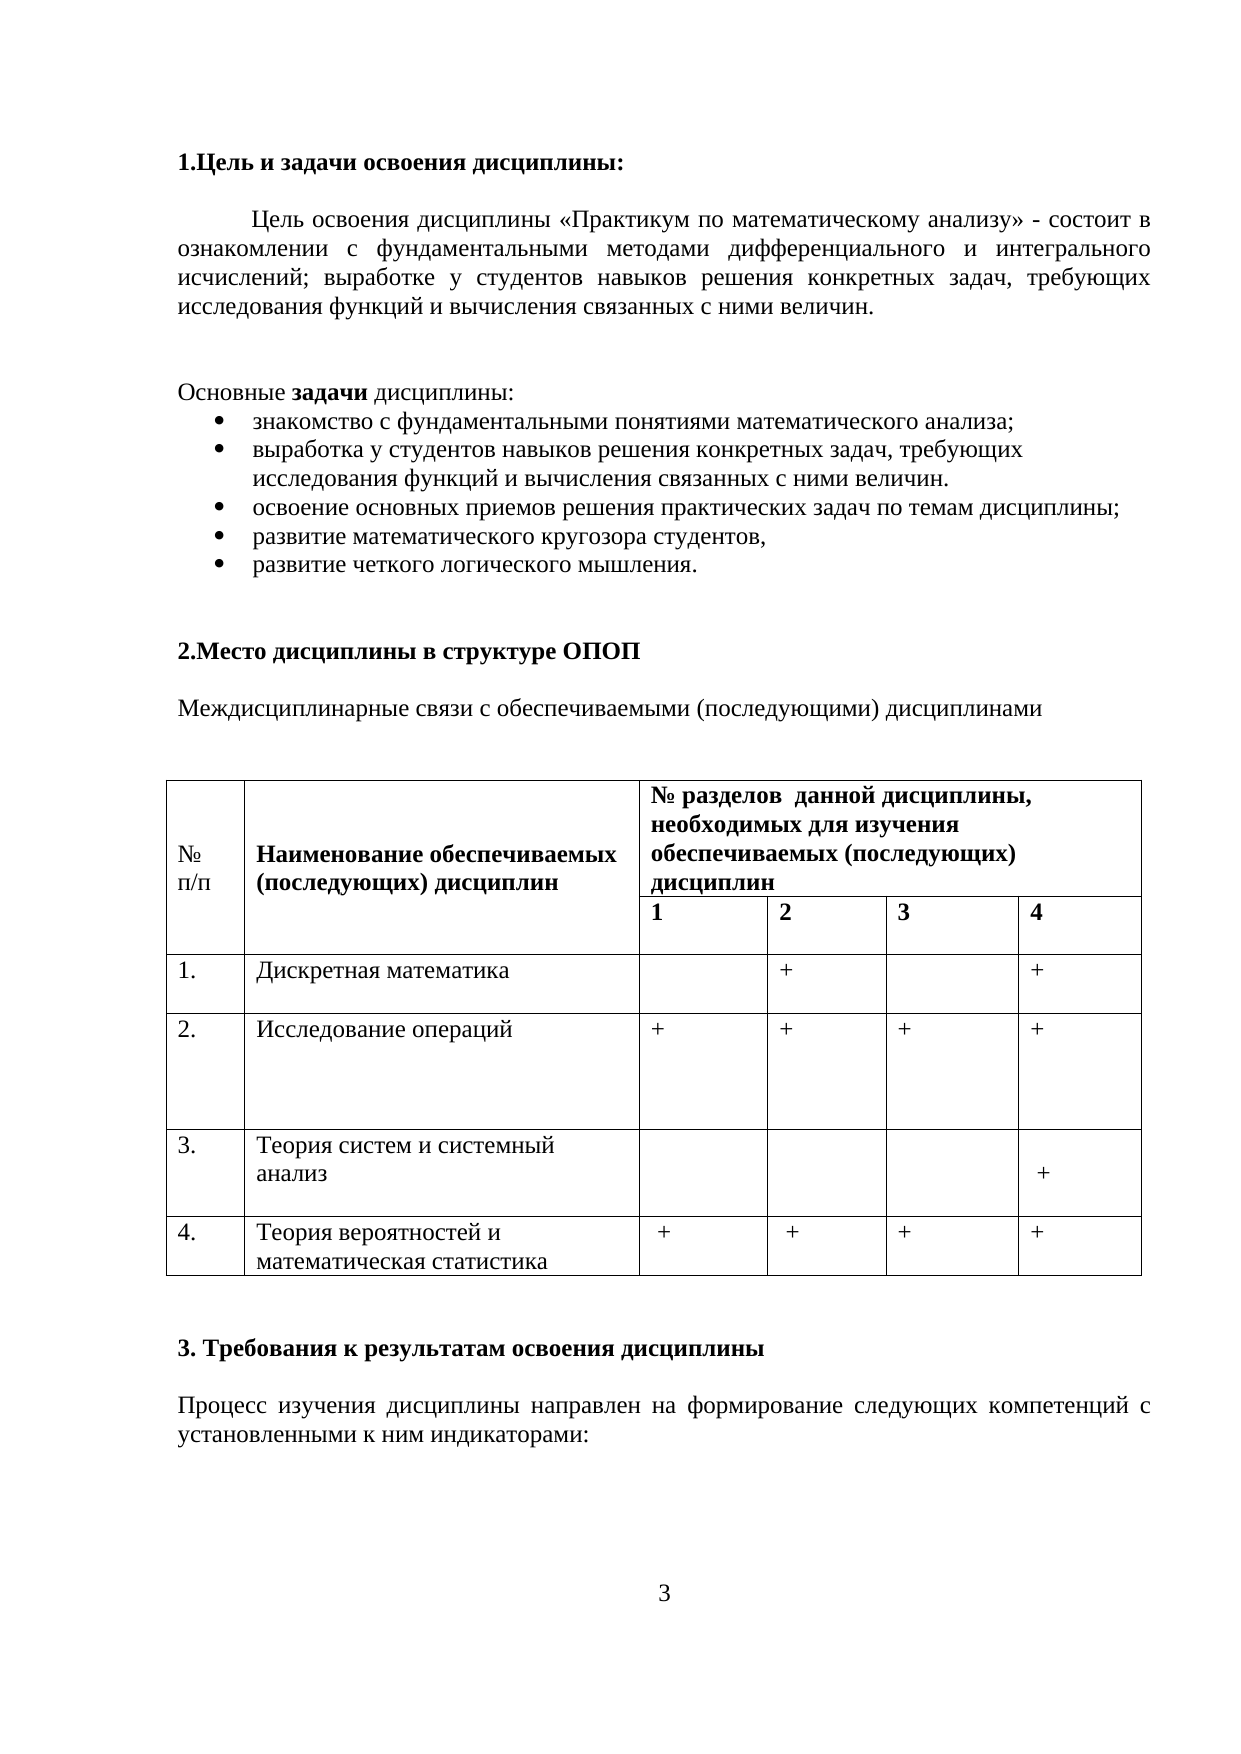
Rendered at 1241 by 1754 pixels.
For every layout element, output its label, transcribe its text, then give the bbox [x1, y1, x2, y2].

text 3. Требования к результатам освоения дисциплины [177, 1333, 1152, 1362]
table_cell 1 [640, 897, 767, 954]
table_cell 1. [167, 955, 244, 1013]
table_header № п/п [167, 781, 244, 954]
table_cell + [887, 1217, 1018, 1274]
text 2.Место дисциплины в структуре ОПОП [177, 636, 1152, 664]
table_cell 3. [167, 1130, 244, 1216]
text Основные задачи дисциплины: [177, 377, 1152, 406]
list выработка у студентов навыков решения конкретных задач, требующих исследования функций и вычисления связанных с ними величин. [215, 434, 1152, 492]
table_header № разделов данной дисциплины, необходимых для изучения обеспечиваемых (последующих) дисциплин [640, 781, 1141, 896]
table_cell 4 [1019, 897, 1141, 954]
table_cell [640, 955, 767, 1013]
table_header Наименование обеспечиваемых (последующих) дисциплин [245, 781, 639, 954]
table_cell [887, 955, 1018, 1013]
table_cell [640, 1130, 767, 1216]
table_cell + [768, 1014, 886, 1129]
table_cell 3 [887, 897, 1018, 954]
table_cell [768, 1130, 886, 1216]
text Цель освоения дисциплины «Практикум по математическому анализу» - состоит в ознакомлении с фундаментальными методами дифференциального и интегрального исчислений; выработке у студентов навыков решения конкретных задач, требующих исследования функций и вычисления связанных с ними величин. [177, 204, 1152, 319]
table_cell Дискретная математика [245, 955, 639, 1013]
table_cell + [1019, 955, 1141, 1013]
table_cell Теория вероятностей и математическая статистика [245, 1217, 639, 1274]
text Междисциплинарные связи с обеспечиваемыми (последующими) дисциплинами [177, 693, 1152, 722]
table_cell + [887, 1014, 1018, 1129]
table_cell + [640, 1014, 767, 1129]
list освоение основных приемов решения практических задач по темам дисциплины; [215, 492, 1152, 521]
table_cell + [1019, 1217, 1141, 1274]
table_cell Исследование операций [245, 1014, 639, 1129]
table_cell [887, 1130, 1018, 1216]
list знакомство с фундаментальными понятиями математического анализа; [215, 406, 1152, 434]
table_cell + [768, 1217, 886, 1274]
table_cell + [768, 955, 886, 1013]
table_cell 4. [167, 1217, 244, 1274]
table_cell + [1019, 1014, 1141, 1129]
list развитие математического кругозора студентов, [215, 521, 1152, 549]
text 1.Цель и задачи освоения дисциплины: [177, 147, 1152, 176]
table_cell Теория систем и системный анализ [245, 1130, 639, 1216]
table_cell 2 [768, 897, 886, 954]
table_cell + [1019, 1130, 1141, 1216]
table_cell 2. [167, 1014, 244, 1129]
table_cell + [640, 1217, 767, 1274]
list развитие четкого логического мышления. [215, 549, 1152, 578]
text Процесс изучения дисциплины направлен на формирование следующих компетенций с установленными к ним индикаторами: [177, 1391, 1152, 1448]
